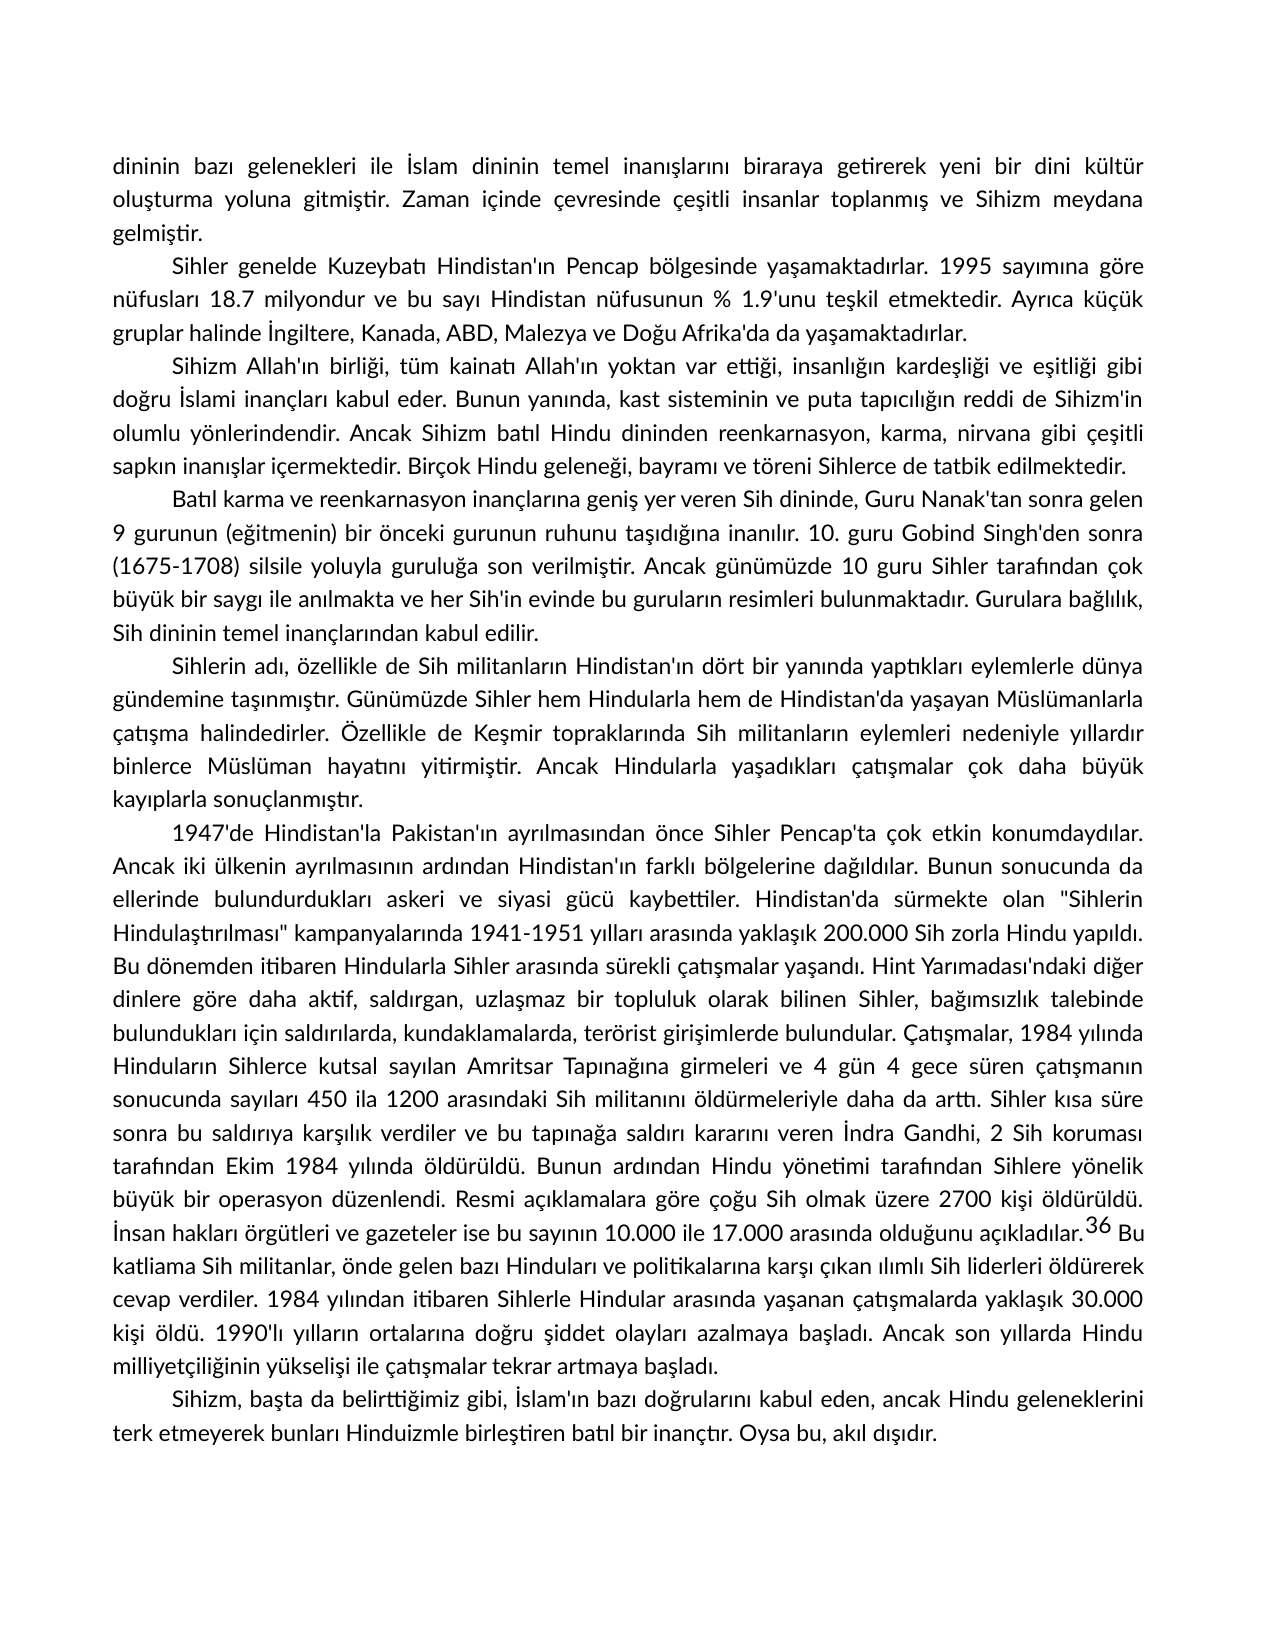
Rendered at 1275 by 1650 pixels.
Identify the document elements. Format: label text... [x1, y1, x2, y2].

text Sihlerin adı, özellikle de Sih militanların Hindistan'ın dört bir yanında yaptıkları eylemlerle dünya gündemine taşınmıştır. Günümüzde Sihler hem Hindularla hem de Hindistan'da yaşayan Müslümanlarla çatışma halindedirler. Özellikle de Keşmir topraklarında Sih militanların eylemleri nedeniyle yıllardır binlerce Müslüman hayatını yitirmiştir. Ancak Hindularla yaşadıkları çatışmalar çok daha büyük kayıplarla sonuçlanmıştır. [112, 648, 1145, 814]
text Sihizm, başta da belirttiğimiz gibi, İslam'ın bazı doğrularını kabul eden, ancak Hindu geleneklerini terk etmeyerek bunları Hinduizmle birleştiren batıl bir inançtır. Oysa bu, akıl dışıdır. [112, 1381, 1145, 1448]
text Sihler genelde Kuzeybatı Hindistan'ın Pencap bölgesinde yaşamaktadırlar. 1995 sayımına göre nüfusları 18.7 milyondur ve bu sayı Hindistan nüfusunun % 1.9'unu teşkil etmektedir. Ayrıca küçük gruplar halinde İngiltere, Kanada, ABD, Malezya ve Doğu Afrika'da da yaşamaktadırlar. [112, 248, 1145, 348]
text Batıl karma ve reenkarnasyon inançlarına geniş yer veren Sih dininde, Guru Nanak'tan sonra gelen 9 gurunun (eğitmenin) bir önceki gurunun ruhunu taşıdığına inanılır. 10. guru Gobind Singh'den sonra (1675-1708) silsile yoluyla guruluğa son verilmiştir. Ancak günümüzde 10 guru Sihler tarafından çok büyük bir saygı ile anılmakta ve her Sih'in evinde bu guruların resimleri bulunmaktadır. Gurulara bağlılık, Sih dininin temel inançlarından kabul edilir. [112, 481, 1145, 648]
text Sihizm Allah'ın birliği, tüm kainatı Allah'ın yoktan var ettiği, insanlığın kardeşliği ve eşitliği gibi doğru İslami inançları kabul eder. Bunun yanında, kast sisteminin ve puta tapıcılığın reddi de Sihizm'in olumlu yönlerindendir. Ancak Sihizm batıl Hindu dininden reenkarnasyon, karma, nirvana gibi çeşitli sapkın inanışlar içermektedir. Birçok Hindu geleneği, bayramı ve töreni Sihlerce de tatbik edilmektedir. [112, 348, 1145, 481]
text 1947'de Hindistan'la Pakistan'ın ayrılmasından önce Sihler Pencap'ta çok etkin konumdaydılar. Ancak iki ülkenin ayrılmasının ardından Hindistan'ın farklı bölgelerine dağıldılar. Bunun sonucunda da ellerinde bulundurdukları askeri ve siyasi gücü kaybettiler. Hindistan'da sürmekte olan "Sihlerin Hindulaştırılması" kampanyalarında 1941-1951 yılları arasında yaklaşık 200.000 Sih zorla Hindu yapıldı. Bu dönemden itibaren Hindularla Sihler arasında sürekli çatışmalar yaşandı. Hint Yarımadası'ndaki diğer dinlere göre daha aktif, saldırgan, uzlaşmaz bir topluluk olarak bilinen Sihler, bağımsızlık talebinde bulundukları için saldırılarda, kundaklamalarda, terörist girişimlerde bulundular. Çatışmalar, 1984 yılında Hinduların Sihlerce kutsal sayılan Amritsar Tapınağına girmeleri ve 4 gün 4 gece süren çatışmanın sonucunda sayıları 450 ila 1200 arasındaki Sih militanını öldürmeleriyle daha da arttı. Sihler kısa süre sonra bu saldırıya karşılık verdiler ve bu tapınağa saldırı kararını veren İndra Gandhi, 2 Sih koruması tarafından Ekim 1984 yılında öldürüldü. Bunun ardından Hindu yönetimi tarafından Sihlere yönelik büyük bir operasyon düzenlendi. Resmi açıklamalara göre çoğu Sih olmak üzere 2700 kişi öldürüldü. İnsan hakları örgütleri ve gazeteler ise bu sayının 10.000 ile 17.000 arasında olduğunu açıkladılar.36 Bu katliama Sih militanlar, önde gelen bazı Hinduları ve politikalarına karşı çıkan ılımlı Sih liderleri öldürerek cevap verdiler. 1984 yılından itibaren Sihlerle Hindular arasında yaşanan çatışmalarda yaklaşık 30.000 kişi öldü. 1990'lı yılların ortalarına doğru şiddet olayları azalmaya başladı. Ancak son yıllarda Hindu milliyetçiliğinin yükselişi ile çatışmalar tekrar artmaya başladı. [112, 814, 1145, 1381]
text dininin bazı gelenekleri ile İslam dininin temel inanışlarını biraraya getirerek yeni bir dini kültür oluşturma yoluna gitmiştir. Zaman içinde çevresinde çeşitli insanlar toplanmış ve Sihizm meydana gelmiştir. [112, 148, 1145, 248]
